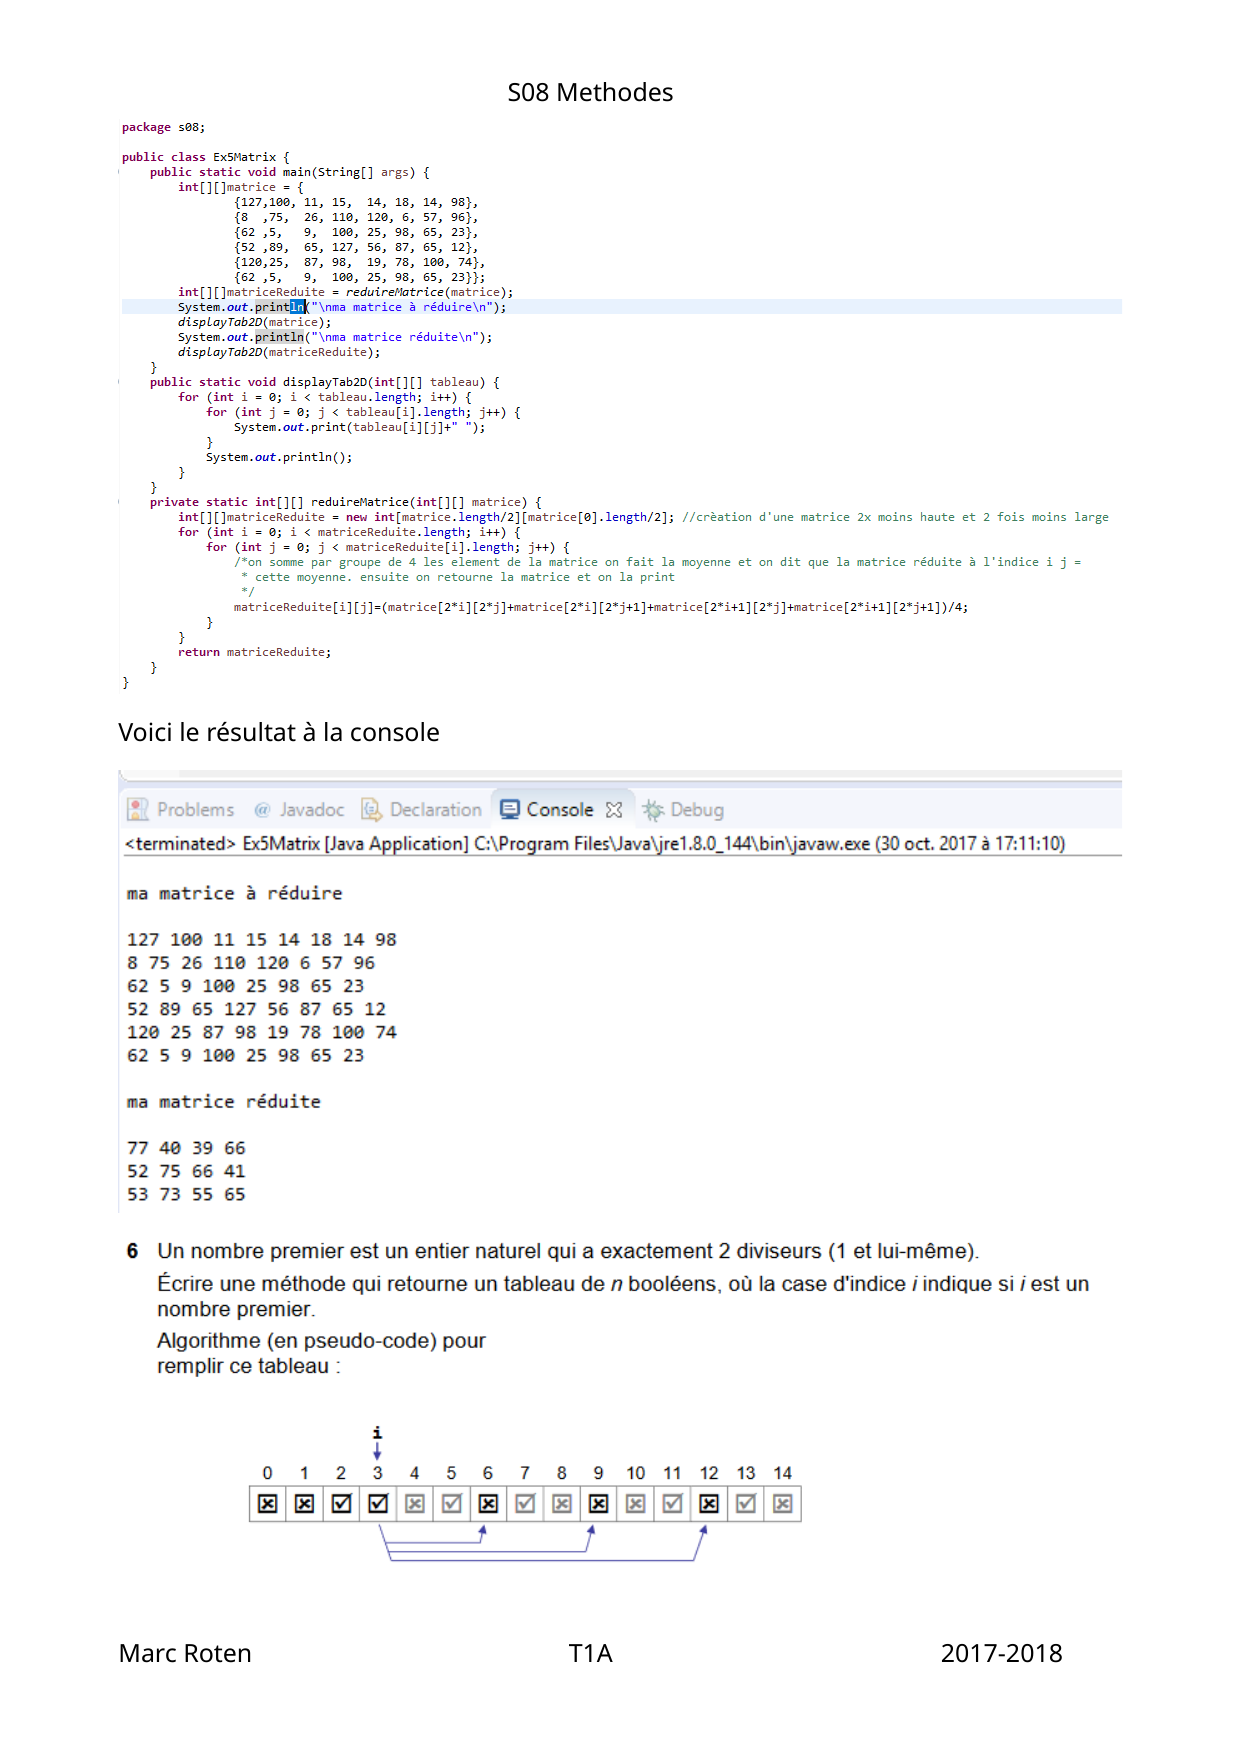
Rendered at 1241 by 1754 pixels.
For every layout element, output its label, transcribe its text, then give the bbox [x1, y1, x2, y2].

text Voici le résultat à la console [118, 715, 1122, 749]
